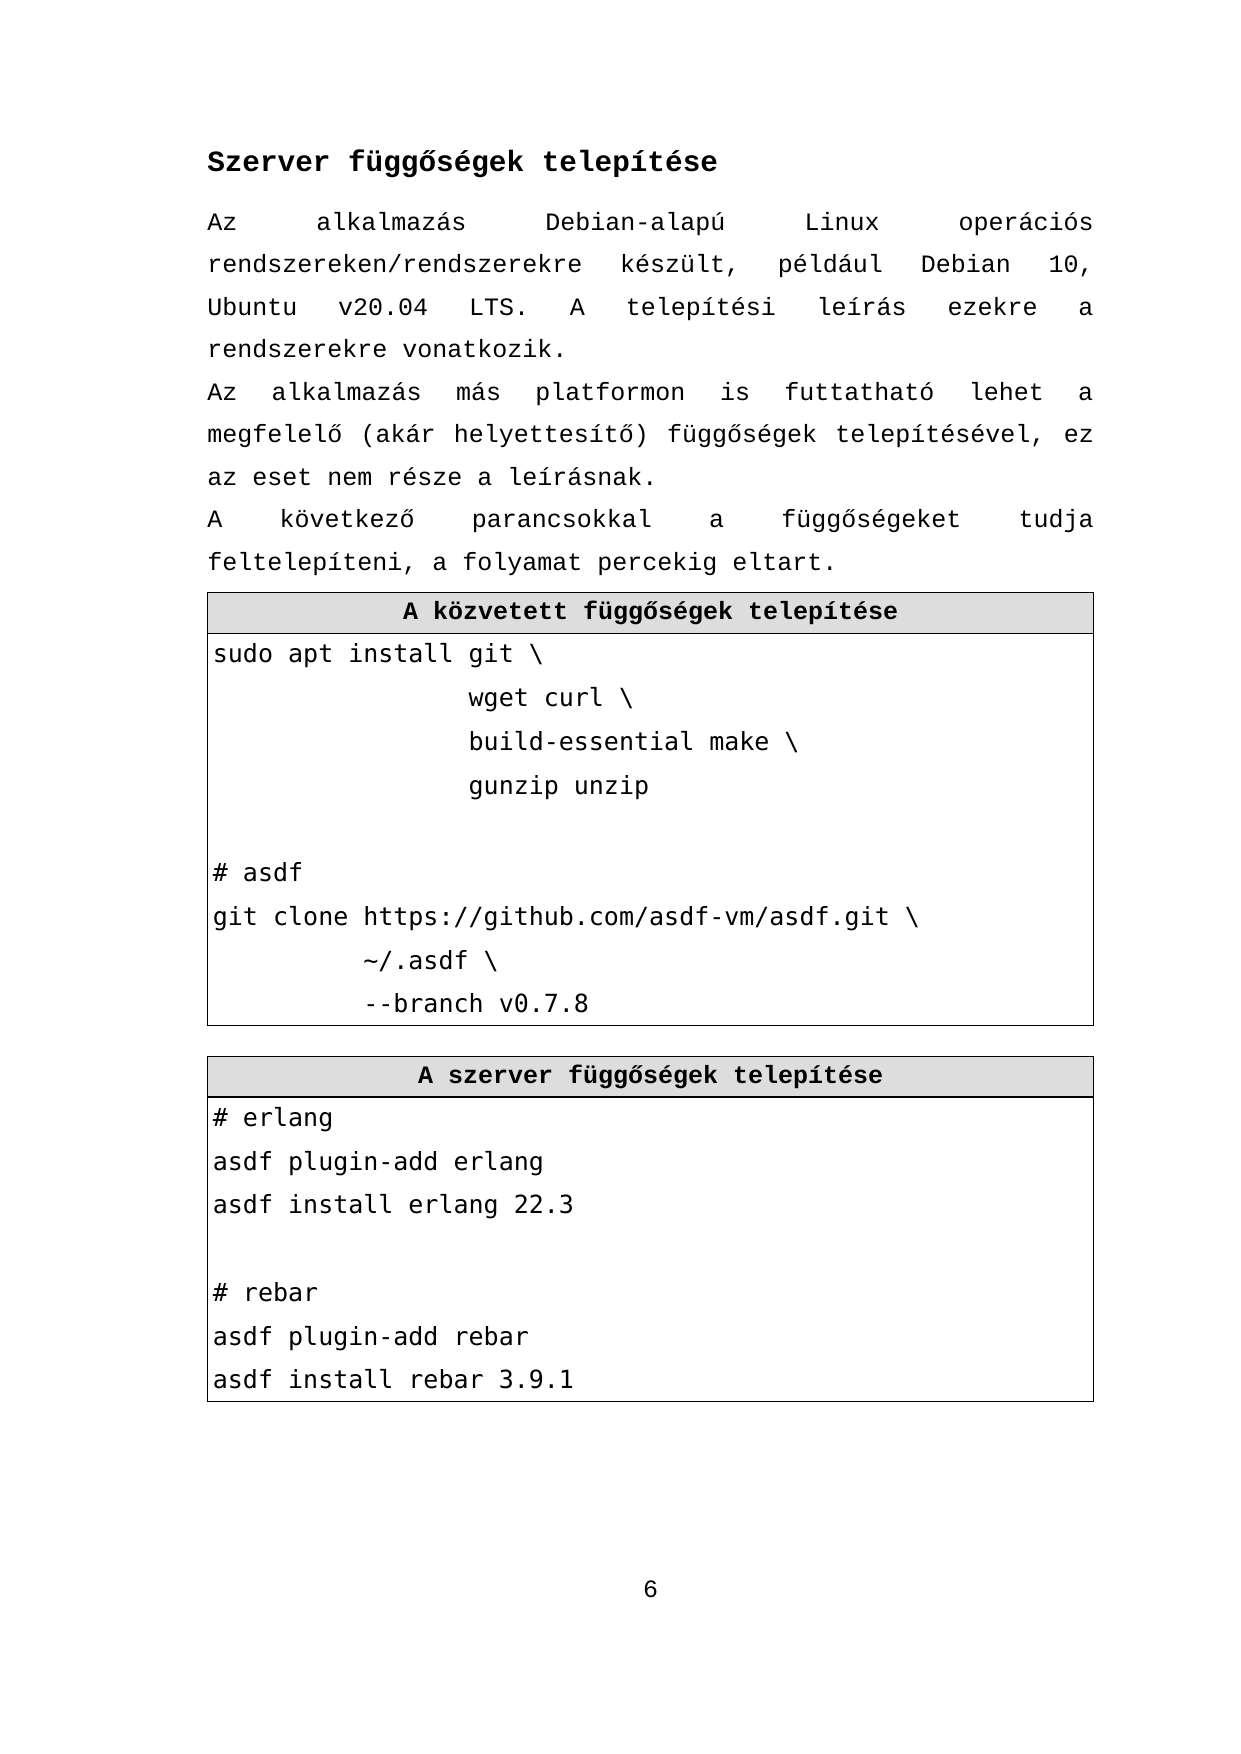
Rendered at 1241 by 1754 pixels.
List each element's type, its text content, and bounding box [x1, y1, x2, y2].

table_cell sudo apt install git \ wget curl \ build-essential make \ gunzip unzip # asdf git clone https://github.com/asdf-vm/asdf.git \ ~/.asdf \ --branch v0.7.8 [208, 634, 1093, 1024]
text Az alkalmazás Debian-alapú Linux operációs rendszereken/rendszerekre készült, például Debian 10, Ubuntu v20.04 LTS. A telepítési leírás ezekre a rendszerekre vonatkozik. [207, 209, 1093, 365]
table_header A szerver függőségek telepítése [208, 1057, 1093, 1096]
text Az alkalmazás más platformon is futtatható lehet a megfelelő (akár helyettesítő) függőségek telepítésével, ez az eset nem része a leírásnak. [207, 379, 1093, 493]
subtitle Szerver függőségek telepítése [207, 147, 1093, 180]
text A következő parancsokkal a függőségeket tudja feltelepíteni, a folyamat percekig eltart. [207, 507, 1093, 578]
table_header A közvetett függőségek telepítése [208, 593, 1093, 633]
table_cell # erlang asdf plugin-add erlang asdf install erlang 22.3 # rebar asdf plugin-add rebar asdf install rebar 3.9.1 [208, 1098, 1093, 1401]
